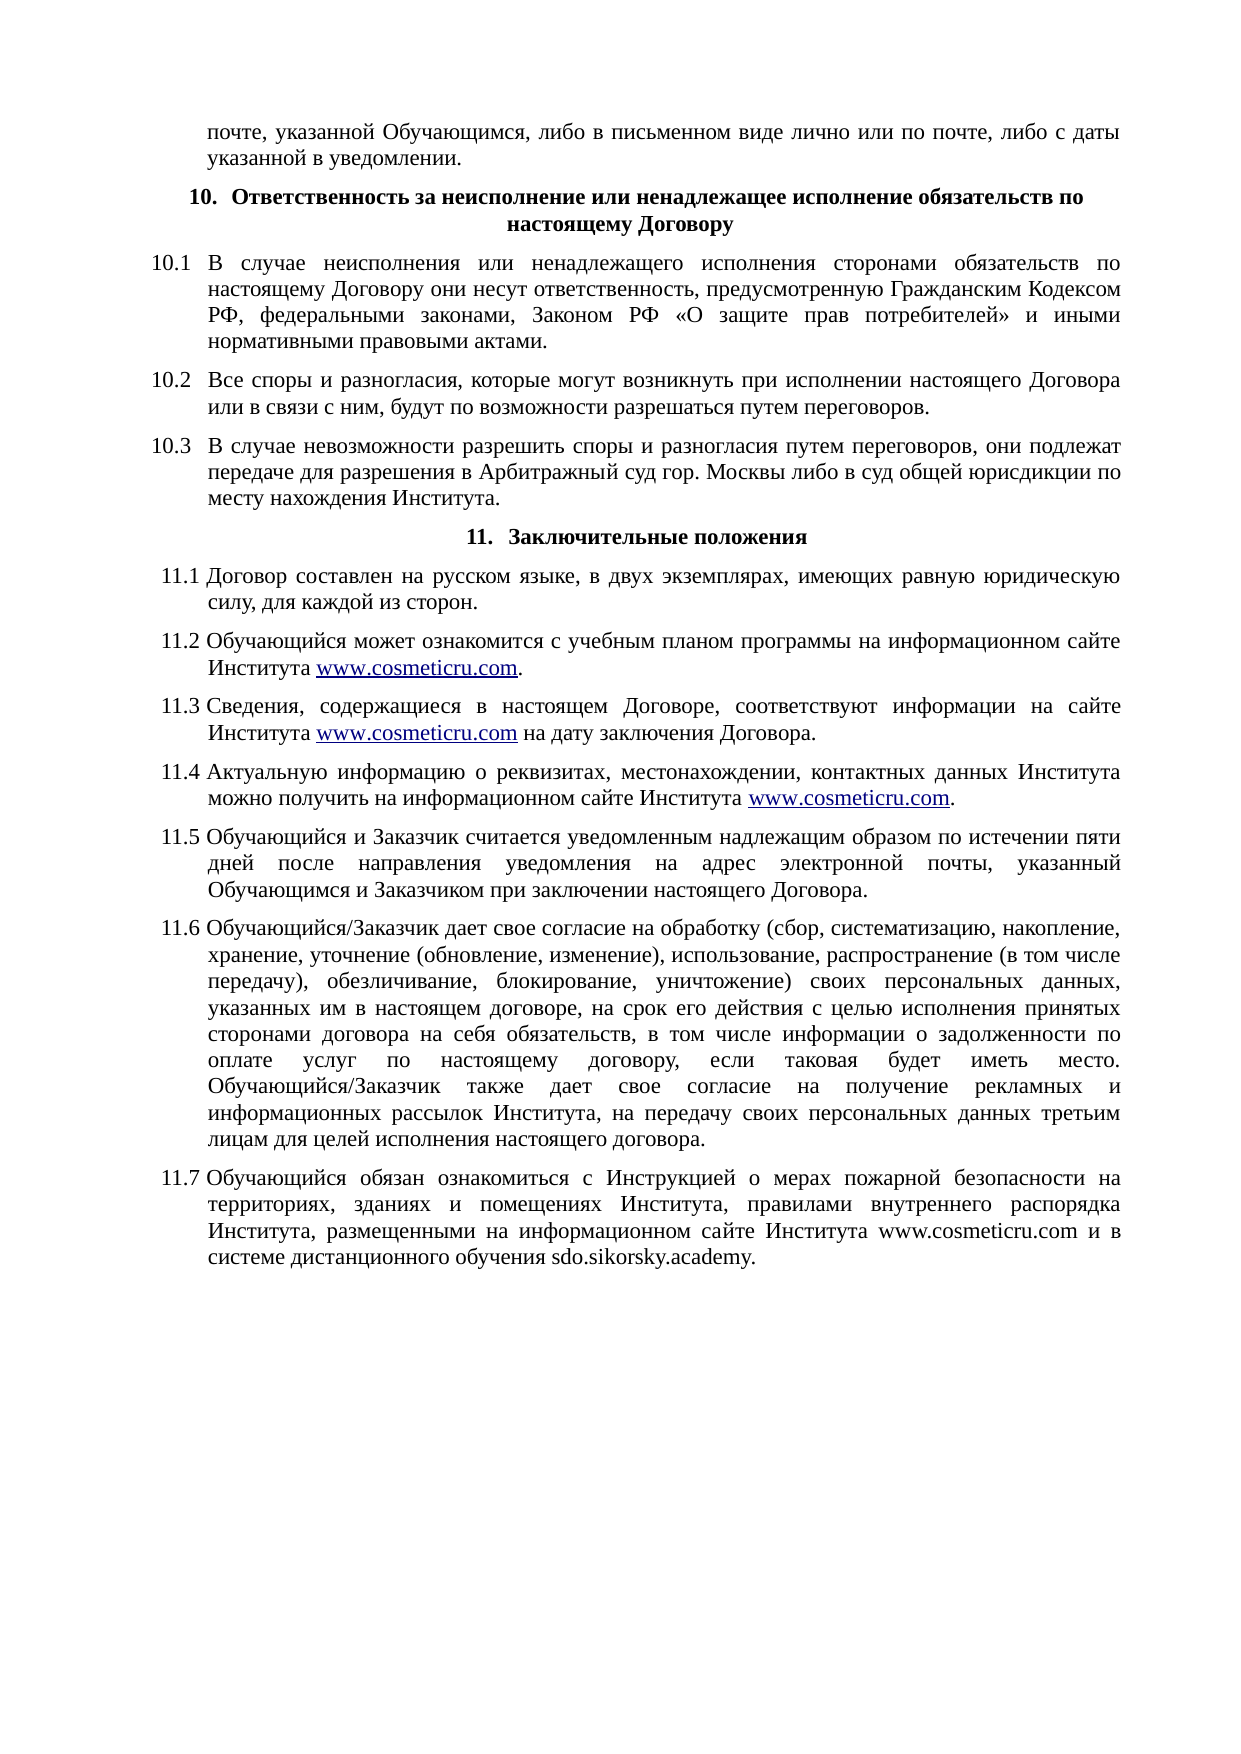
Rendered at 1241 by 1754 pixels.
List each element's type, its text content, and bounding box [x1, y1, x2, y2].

list Сведения, содержащиеся в настоящем Договоре, соответствуют информации на сайте Института www.cosmeticru.com на дату заключения Договора. [155, 692, 1122, 745]
list В случае неисполнения или ненадлежащего исполнения сторонами обязательств по настоящему Договору они несут ответственность, предусмотренную Гражданским Кодексом РФ, федеральными законами, Законом РФ «О защите прав потребителей» и иными нормативными правовыми актами. [145, 248, 1122, 354]
list Все споры и разногласия, которые могут возникнуть при исполнении настоящего Договора или в связи с ним, будут по возможности разрешаться путем переговоров. [145, 366, 1122, 419]
list Обучающийся/Заказчик дает свое согласие на обработку (сбор, систематизацию, накопление, хранение, уточнение (обновление, изменение), использование, распространение (в том числе передачу), обезличивание, блокирование, уничтожение) своих персональных данных, указанных им в настоящем договоре, на срок его действия с целью исполнения принятых сторонами договора на себя обязательств, в том числе информации о задолженности по оплате услуг по настоящему договору, если таковая будет иметь место. Обучающийся/Заказчик также дает свое согласие на получение рекламных и информационных рассылок Института, на передачу своих персональных данных третьим лицам для целей исполнения настоящего договора. [155, 914, 1122, 1152]
list В случае невозможности разрешить споры и разногласия путем переговоров, они подлежат передаче для разрешения в Арбитражный суд гор. Москвы либо в суд общей юрисдикции по месту нахождения Института. [145, 432, 1122, 511]
list Заключительные положения [118, 523, 1122, 549]
list Обучающийся обязан ознакомиться с Инструкцией о мерах пожарной безопасности на территориях, зданиях и помещениях Института, правилами внутреннего распорядка Института, размещенными на информационном сайте Института www.cosmeticru.com и в системе дистанционного обучения sdo.sikorsky.academy. [155, 1164, 1122, 1269]
list Обучающийся и Заказчик считается уведомленным надлежащим образом по истечении пяти дней после направления уведомления на адрес электронной почты, указанный Обучающимся и Заказчиком при заключении настоящего Договора. [155, 823, 1122, 902]
list Обучающийся может ознакомится с учебным планом программы на информационном сайте Института www.cosmeticru.com. [155, 627, 1122, 680]
list Договор составлен на русском языке, в двух экземплярах, имеющих равную юридическую силу, для каждой из сторон. [155, 562, 1122, 615]
list Актуальную информацию о реквизитах, местонахождении, контактных данных Института можно получить на информационном сайте Института www.cosmeticru.com. [155, 758, 1122, 810]
list почте, указанной Обучающимся, либо в письменном виде лично или по почте, либо с даты указанной в уведомлении. [207, 118, 1122, 171]
list Ответственность за неисполнение или ненадлежащее исполнение обязательств по настоящему Договору [118, 183, 1122, 236]
